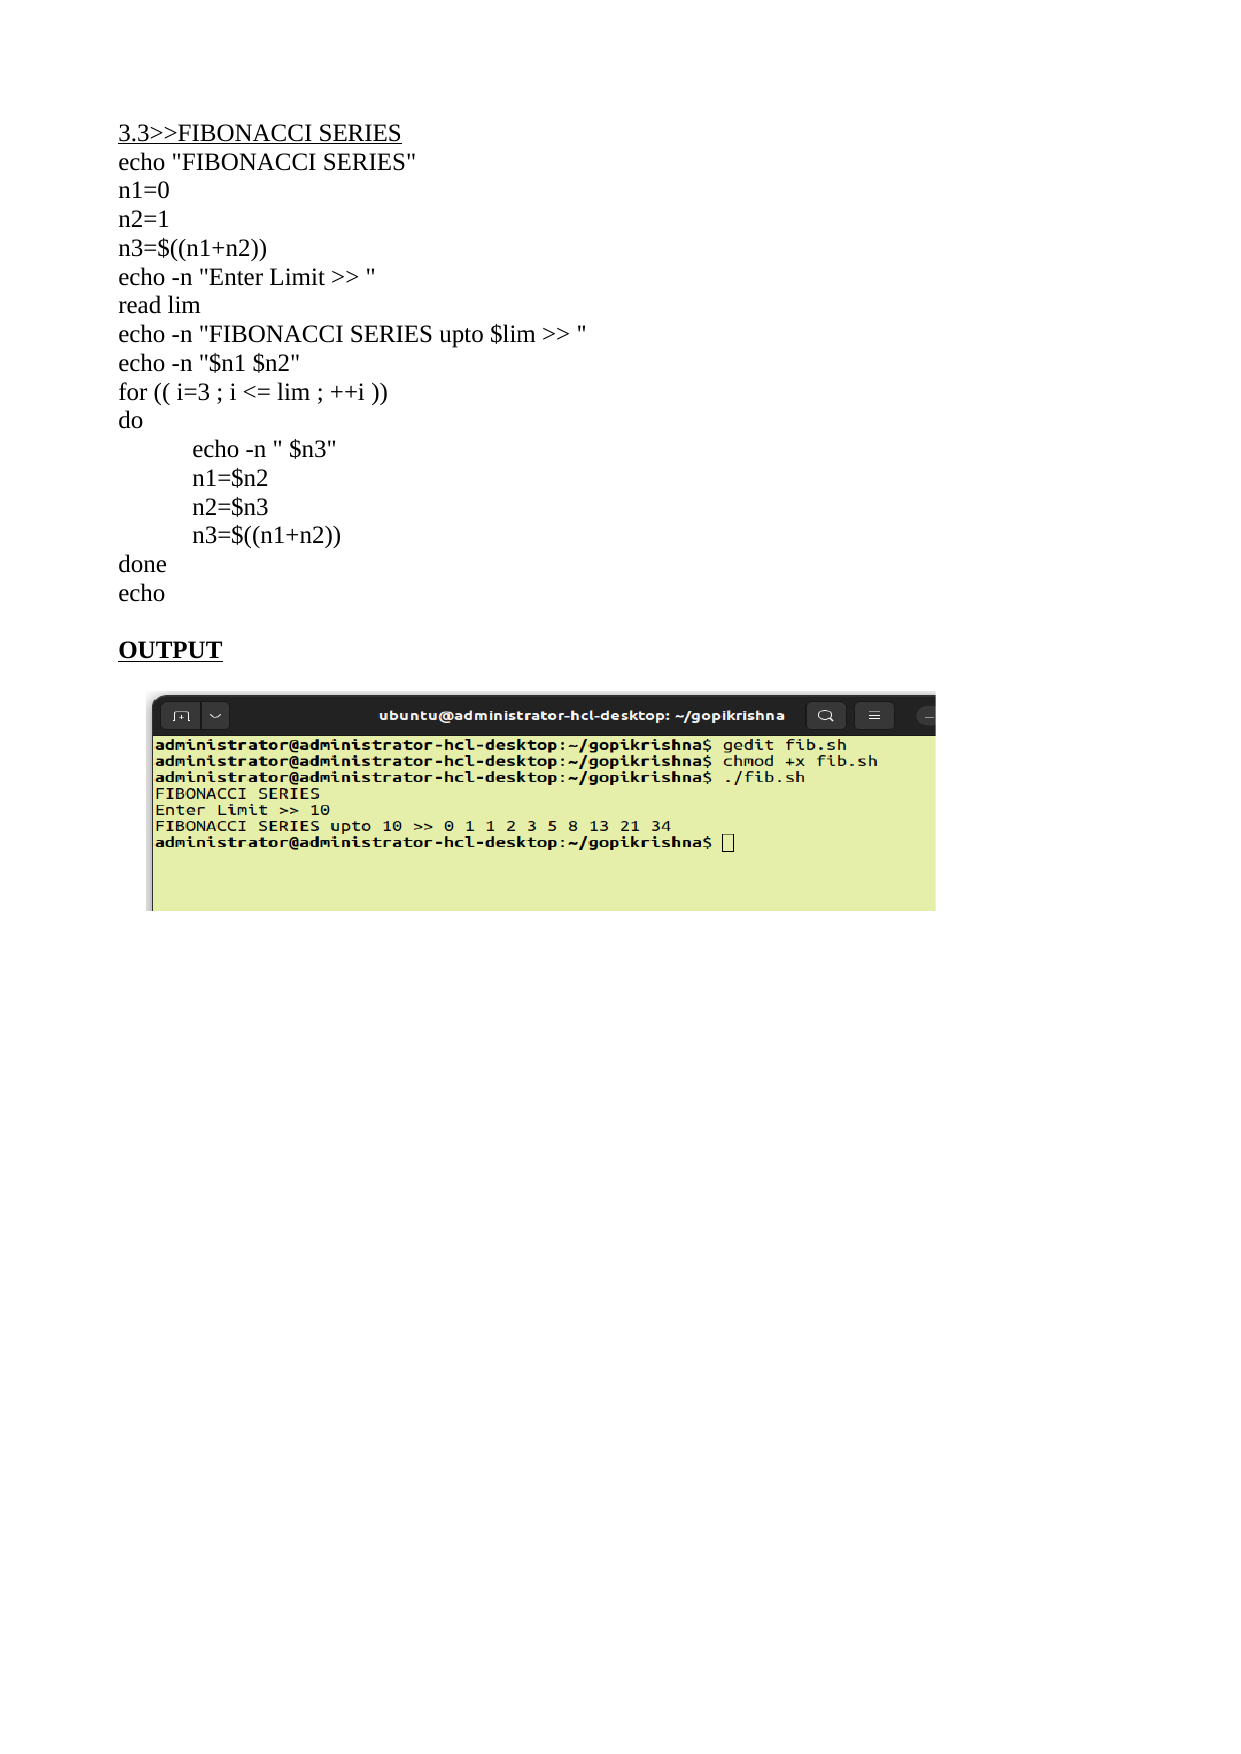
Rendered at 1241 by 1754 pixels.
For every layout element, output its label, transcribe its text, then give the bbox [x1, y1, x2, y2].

text OUTPUT [118, 636, 1122, 664]
text 3.3>>FIBONACCI SERIES [118, 118, 1122, 147]
text echo "FIBONACCI SERIES" n1=0 n2=1 n3=$((n1+n2)) echo -n "Enter Limit >> " read lim echo -n "FIBONACCI SERIES upto $lim >> " echo -n "$n1 $n2" for (( i=3 ; i <= lim ; ++i )) do echo -n " $n3" n1=$n2 n2=$n3 n3=$((n1+n2)) done echo [118, 147, 1122, 636]
picture [145, 691, 936, 911]
